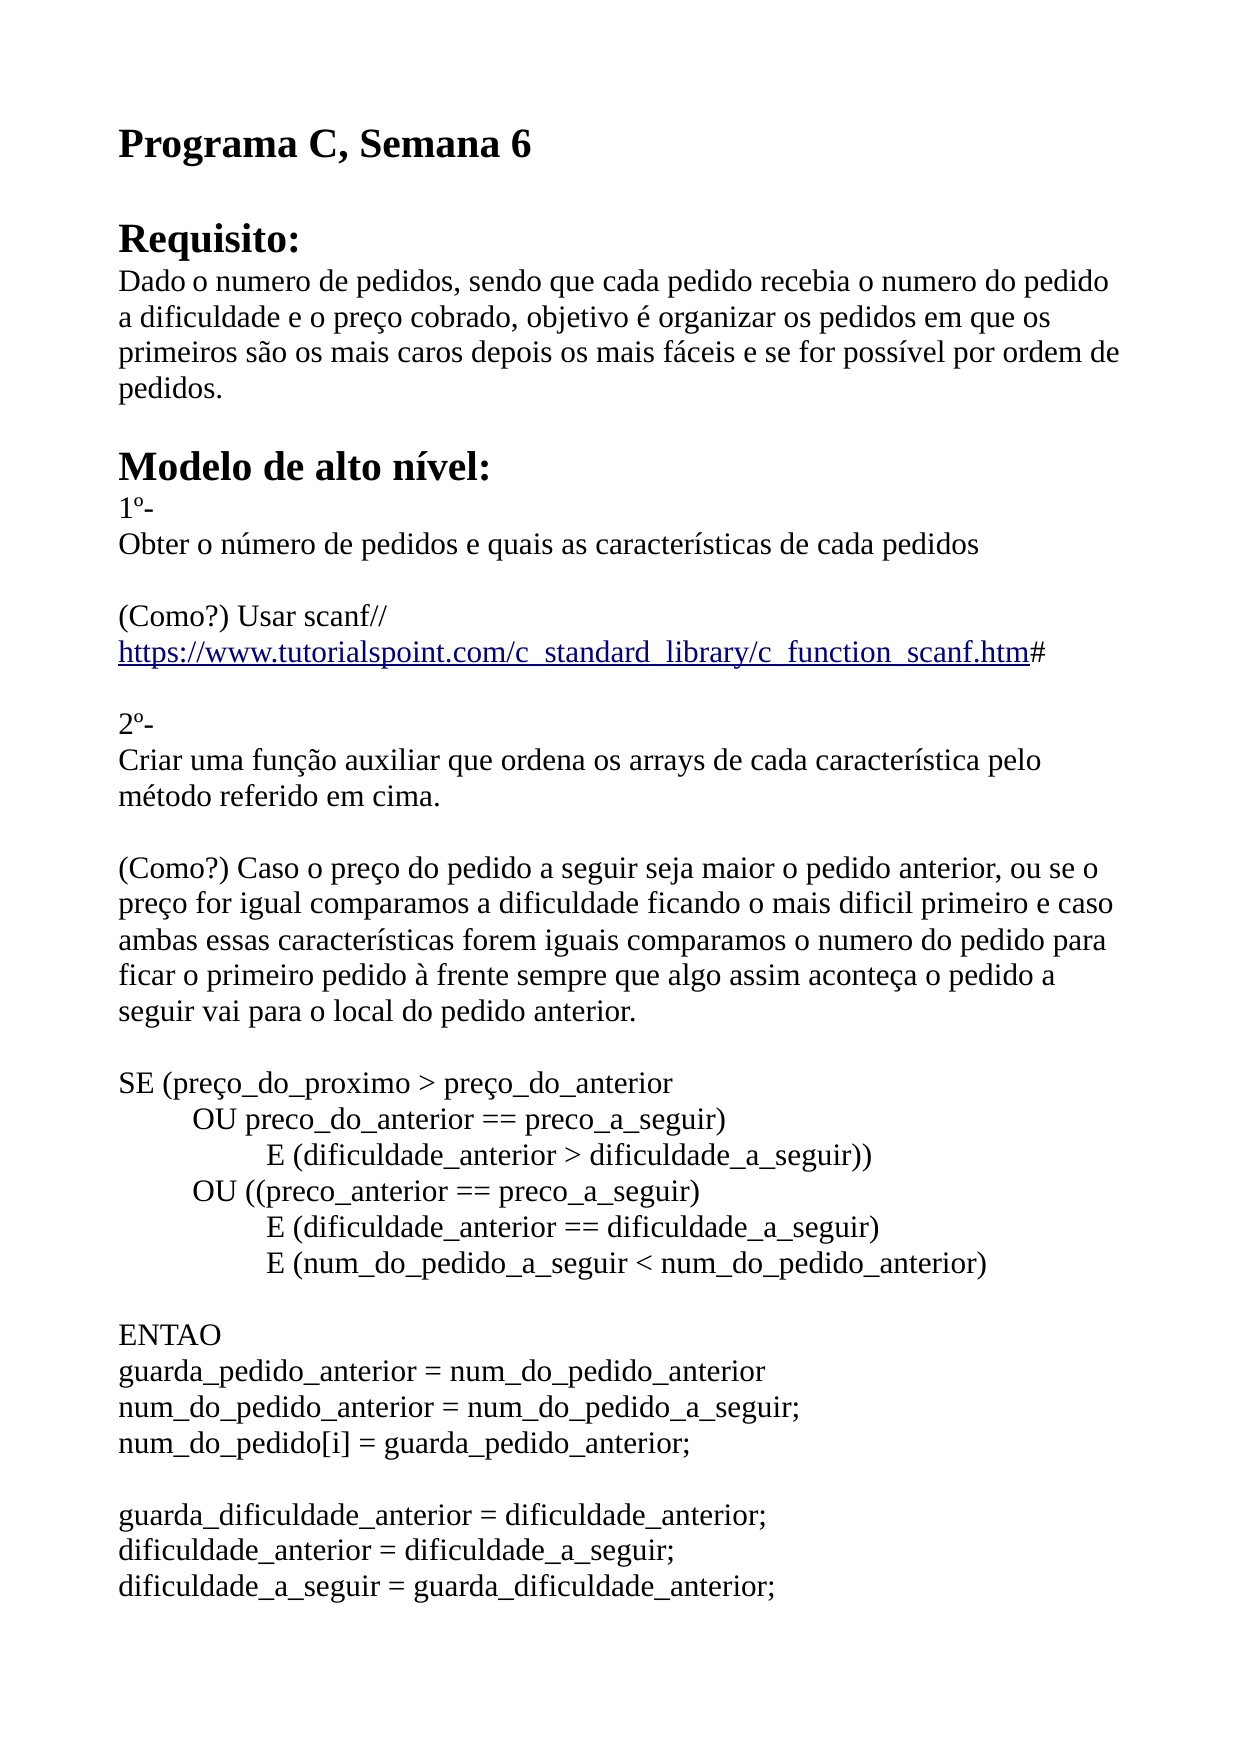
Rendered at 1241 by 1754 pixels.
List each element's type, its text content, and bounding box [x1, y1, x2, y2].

text E (dificuldade_anterior > dificuldade_a_seguir)) [118, 1136, 1122, 1172]
text (Como?) Caso o preço do pedido a seguir seja maior o pedido anterior, ou se o preço for igual comparamos a dificuldade ficando o mais dificil primeiro e caso ambas essas características forem iguais comparamos o numero do pedido para ficar o primeiro pedido à frente sempre que algo assim aconteça o pedido a seguir vai para o local do pedido anterior. [118, 849, 1122, 1028]
text guarda_dificuldade_anterior = dificuldade_anterior; [118, 1496, 1122, 1532]
text OU ((preco_anterior == preco_a_seguir) [118, 1172, 1122, 1208]
text ENTAO [118, 1316, 1122, 1352]
text E (num_do_pedido_a_seguir < num_do_pedido_anterior) [118, 1244, 1122, 1280]
text guarda_pedido_anterior = num_do_pedido_anterior [118, 1352, 1122, 1388]
text Dado o numero de pedidos, sendo que cada pedido recebia o numero do pedido a dificuldade e o preço cobrado, objetivo é organizar os pedidos em que os primeiros são os mais caros depois os mais fáceis e se for possível por ordem de pedidos. [118, 262, 1122, 406]
text num_do_pedido[i] = guarda_pedido_anterior; [118, 1424, 1122, 1460]
text num_do_pedido_anterior = num_do_pedido_a_seguir; [118, 1388, 1122, 1424]
text E (dificuldade_anterior == dificuldade_a_seguir) [118, 1208, 1122, 1244]
text Programa C, Semana 6 [118, 118, 1122, 166]
text dificuldade_anterior = dificuldade_a_seguir; [118, 1532, 1122, 1568]
text OU preco_do_anterior == preco_a_seguir) [118, 1100, 1122, 1136]
text dificuldade_a_seguir = guarda_dificuldade_anterior; [118, 1568, 1122, 1603]
text 2º- [118, 705, 1122, 741]
text Requisito: [118, 214, 1122, 262]
text https://www.tutorialspoint.com/c_standard_library/c_function_scanf.htm# [118, 633, 1122, 669]
text Obter o número de pedidos e quais as características de cada pedidos [118, 525, 1122, 561]
text SE (preço_do_proximo > preço_do_anterior [118, 1064, 1122, 1100]
text Modelo de alto nível: [118, 442, 1122, 489]
text Criar uma função auxiliar que ordena os arrays de cada característica pelo método referido em cima. [118, 741, 1122, 813]
text 1º- [118, 489, 1122, 525]
text (Como?) Usar scanf// [118, 597, 1122, 633]
